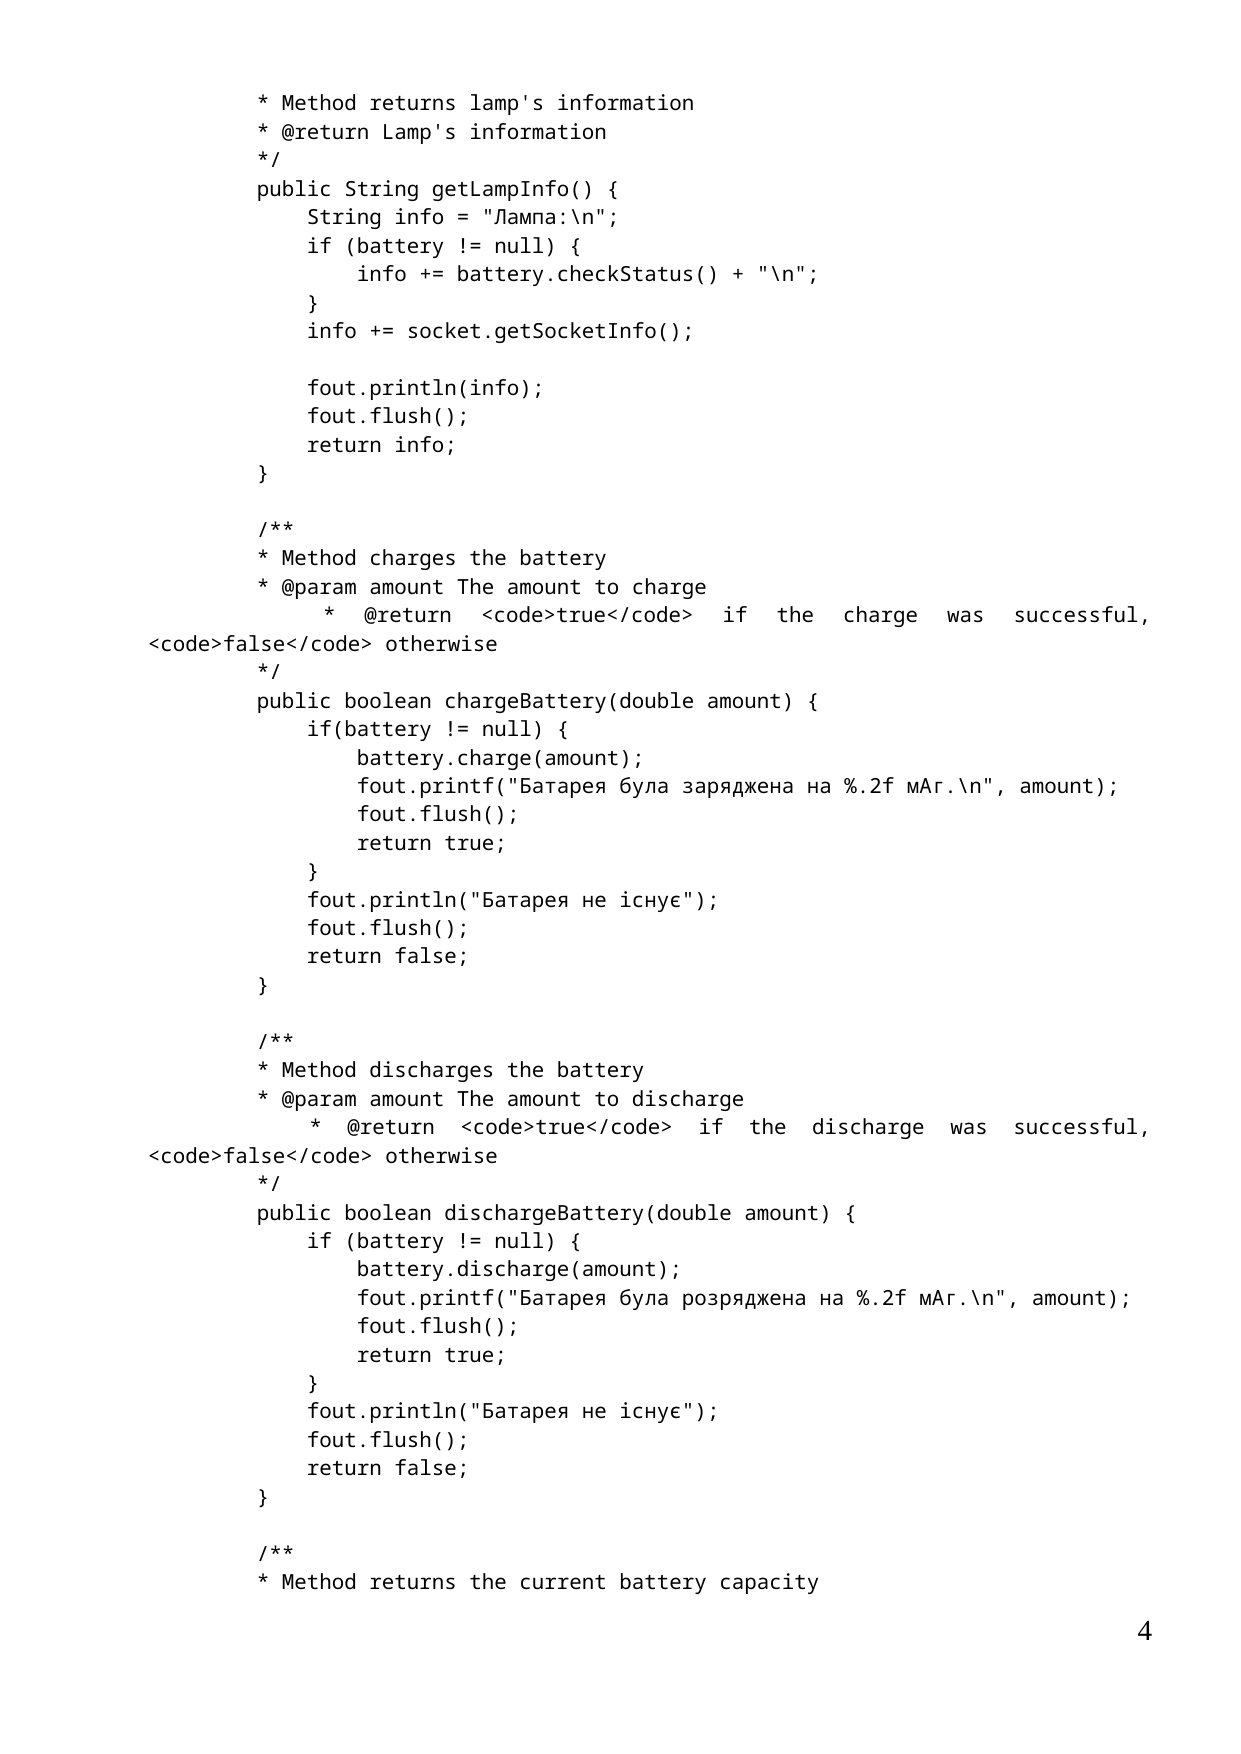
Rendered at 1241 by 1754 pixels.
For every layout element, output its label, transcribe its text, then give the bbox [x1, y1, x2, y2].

text public boolean dischargeBattery(double amount) { [148, 1198, 1152, 1226]
text fout.flush(); [148, 799, 1152, 828]
text info += battery.checkStatus() + "\n"; [148, 259, 1152, 288]
text battery.discharge(amount); [148, 1254, 1152, 1283]
text } [148, 970, 1152, 998]
text /** [148, 1027, 1152, 1055]
text * Method charges the battery [148, 543, 1152, 572]
text info += socket.getSocketInfo(); [148, 316, 1152, 344]
text fout.println("Батарея не існує"); [148, 1397, 1152, 1425]
text battery.charge(amount); [148, 743, 1152, 771]
text * Method returns the current battery capacity [148, 1567, 1152, 1596]
text /** [148, 1539, 1152, 1567]
text fout.flush(); [148, 1311, 1152, 1340]
text if (battery != null) { [148, 1226, 1152, 1254]
text return true; [148, 828, 1152, 856]
text if (battery != null) { [148, 231, 1152, 259]
text */ [148, 145, 1152, 174]
text */ [148, 657, 1152, 686]
text return false; [148, 1453, 1152, 1482]
text } [148, 1368, 1152, 1397]
text * @return <code>true</code> if the charge was successful, <code>false</code> otherwise [148, 600, 1152, 657]
text public String getLampInfo() { [148, 174, 1152, 202]
text } [148, 856, 1152, 885]
text fout.flush(); [148, 1425, 1152, 1453]
text fout.println("Батарея не існує"); [148, 885, 1152, 913]
text if(battery != null) { [148, 714, 1152, 743]
text return false; [148, 942, 1152, 970]
text fout.flush(); [148, 913, 1152, 942]
text * Method returns lamp's information [148, 88, 1152, 117]
text } [148, 1482, 1152, 1510]
text * @param amount The amount to discharge [148, 1084, 1152, 1112]
text fout.flush(); [148, 401, 1152, 430]
text return info; [148, 430, 1152, 458]
text } [148, 458, 1152, 487]
text * Method discharges the battery [148, 1055, 1152, 1084]
text fout.println(info); [148, 373, 1152, 401]
text public boolean chargeBattery(double amount) { [148, 686, 1152, 714]
text * @return <code>true</code> if the discharge was successful, <code>false</code> otherwise [148, 1112, 1152, 1169]
text fout.printf("Батарея була заряджена на %.2f мАг.\n", amount); [148, 771, 1152, 799]
text } [148, 288, 1152, 316]
text */ [148, 1169, 1152, 1198]
text String info = "Лампа:\n"; [148, 202, 1152, 231]
text * @param amount The amount to charge [148, 572, 1152, 600]
text /** [148, 515, 1152, 543]
text return true; [148, 1340, 1152, 1368]
text fout.printf("Батарея була розряджена на %.2f мАг.\n", amount); [148, 1283, 1152, 1311]
text * @return Lamp's information [148, 117, 1152, 145]
